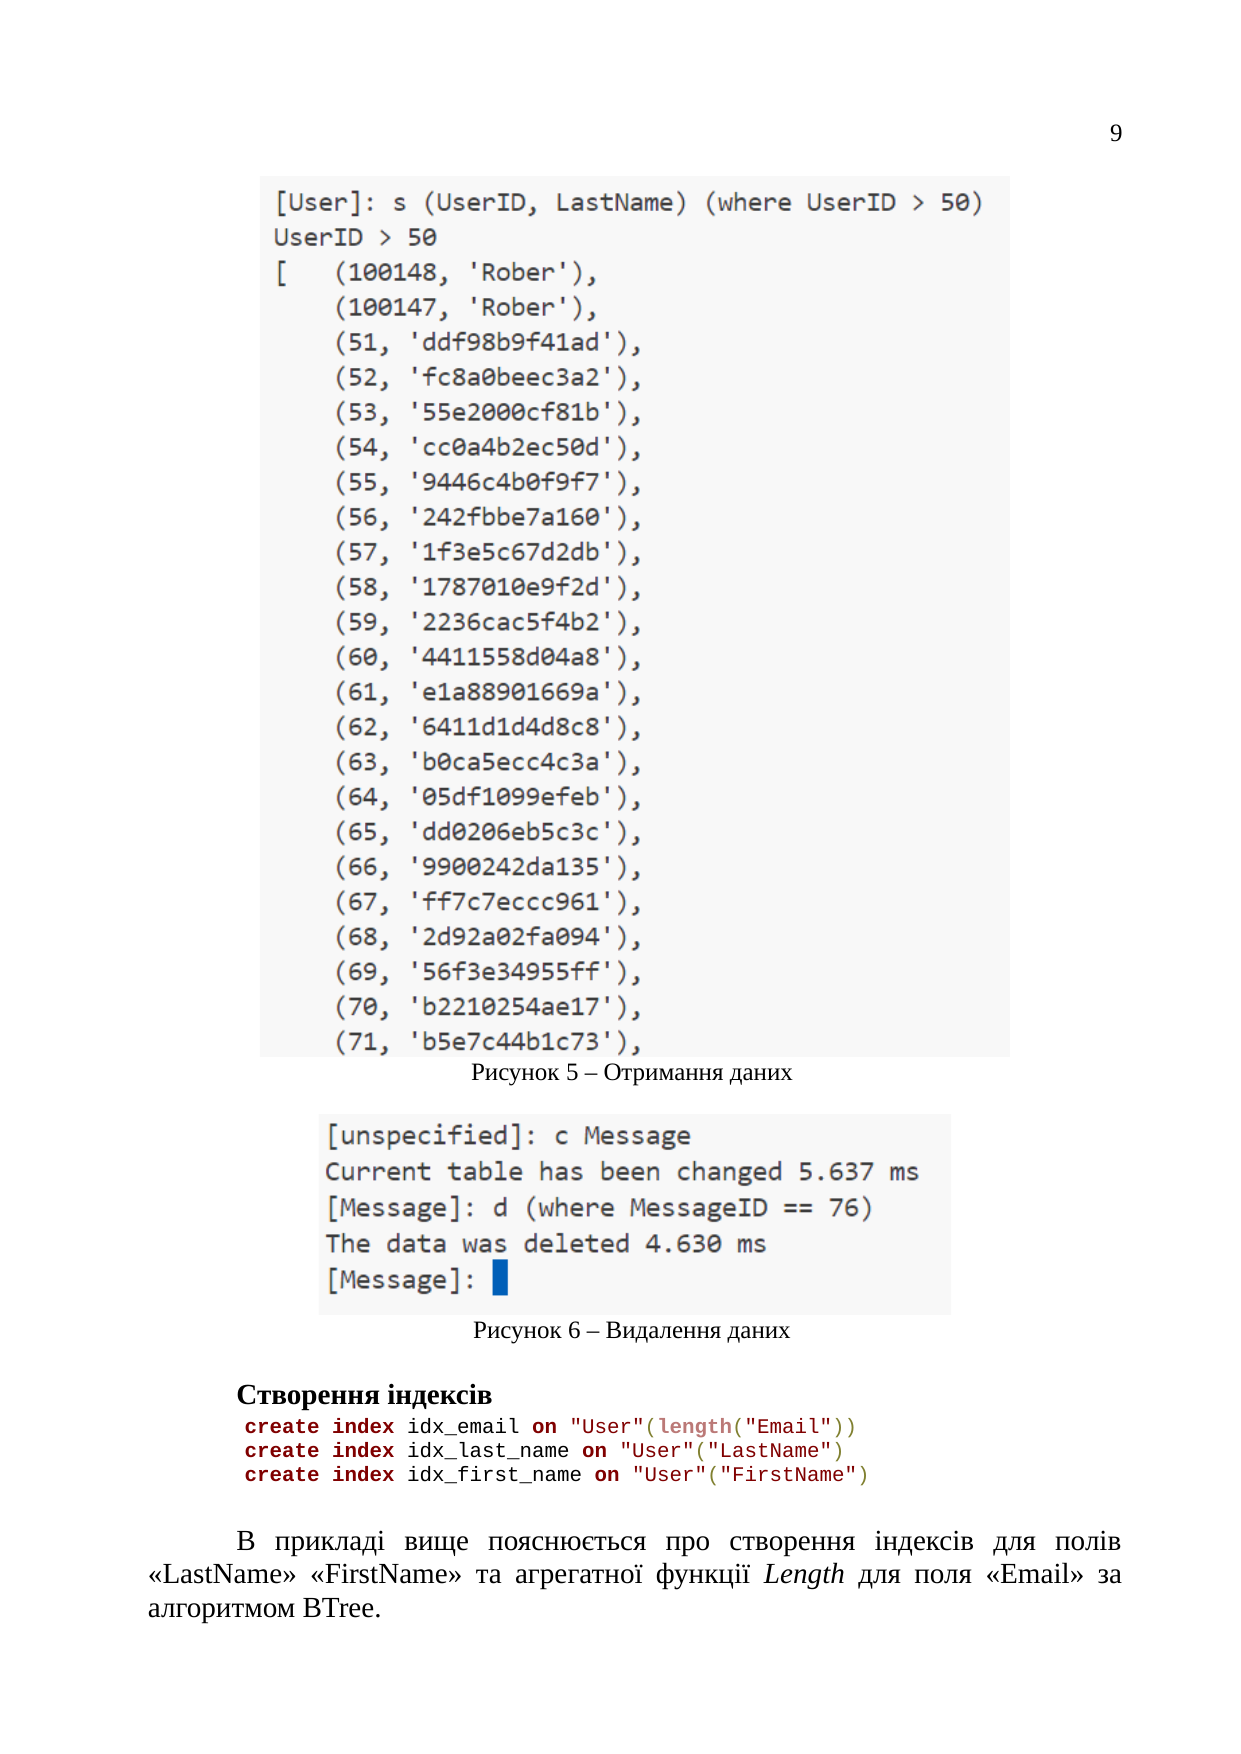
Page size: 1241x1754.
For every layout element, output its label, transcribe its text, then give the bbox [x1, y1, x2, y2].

text В прикладі вище пояснюється про створення індексів для полів «LastName» «FirstName» та агрегатної функції Length для поля «Email» за алгоритмом BTree. [148, 1523, 1122, 1623]
text Рисунок 6 ‒ Видалення даних [148, 1315, 1122, 1344]
text Рисунок 5 ‒ Отримання даних [148, 1057, 1122, 1085]
table_header create index idx_email on "User"(length("Email")) create index idx_last_name on "User"("LastName") create index idx_first_name on "User"("FirstName") [239, 1411, 1123, 1523]
picture [318, 1114, 952, 1315]
text Створення індексів [148, 1377, 1122, 1411]
picture [259, 176, 1010, 1057]
